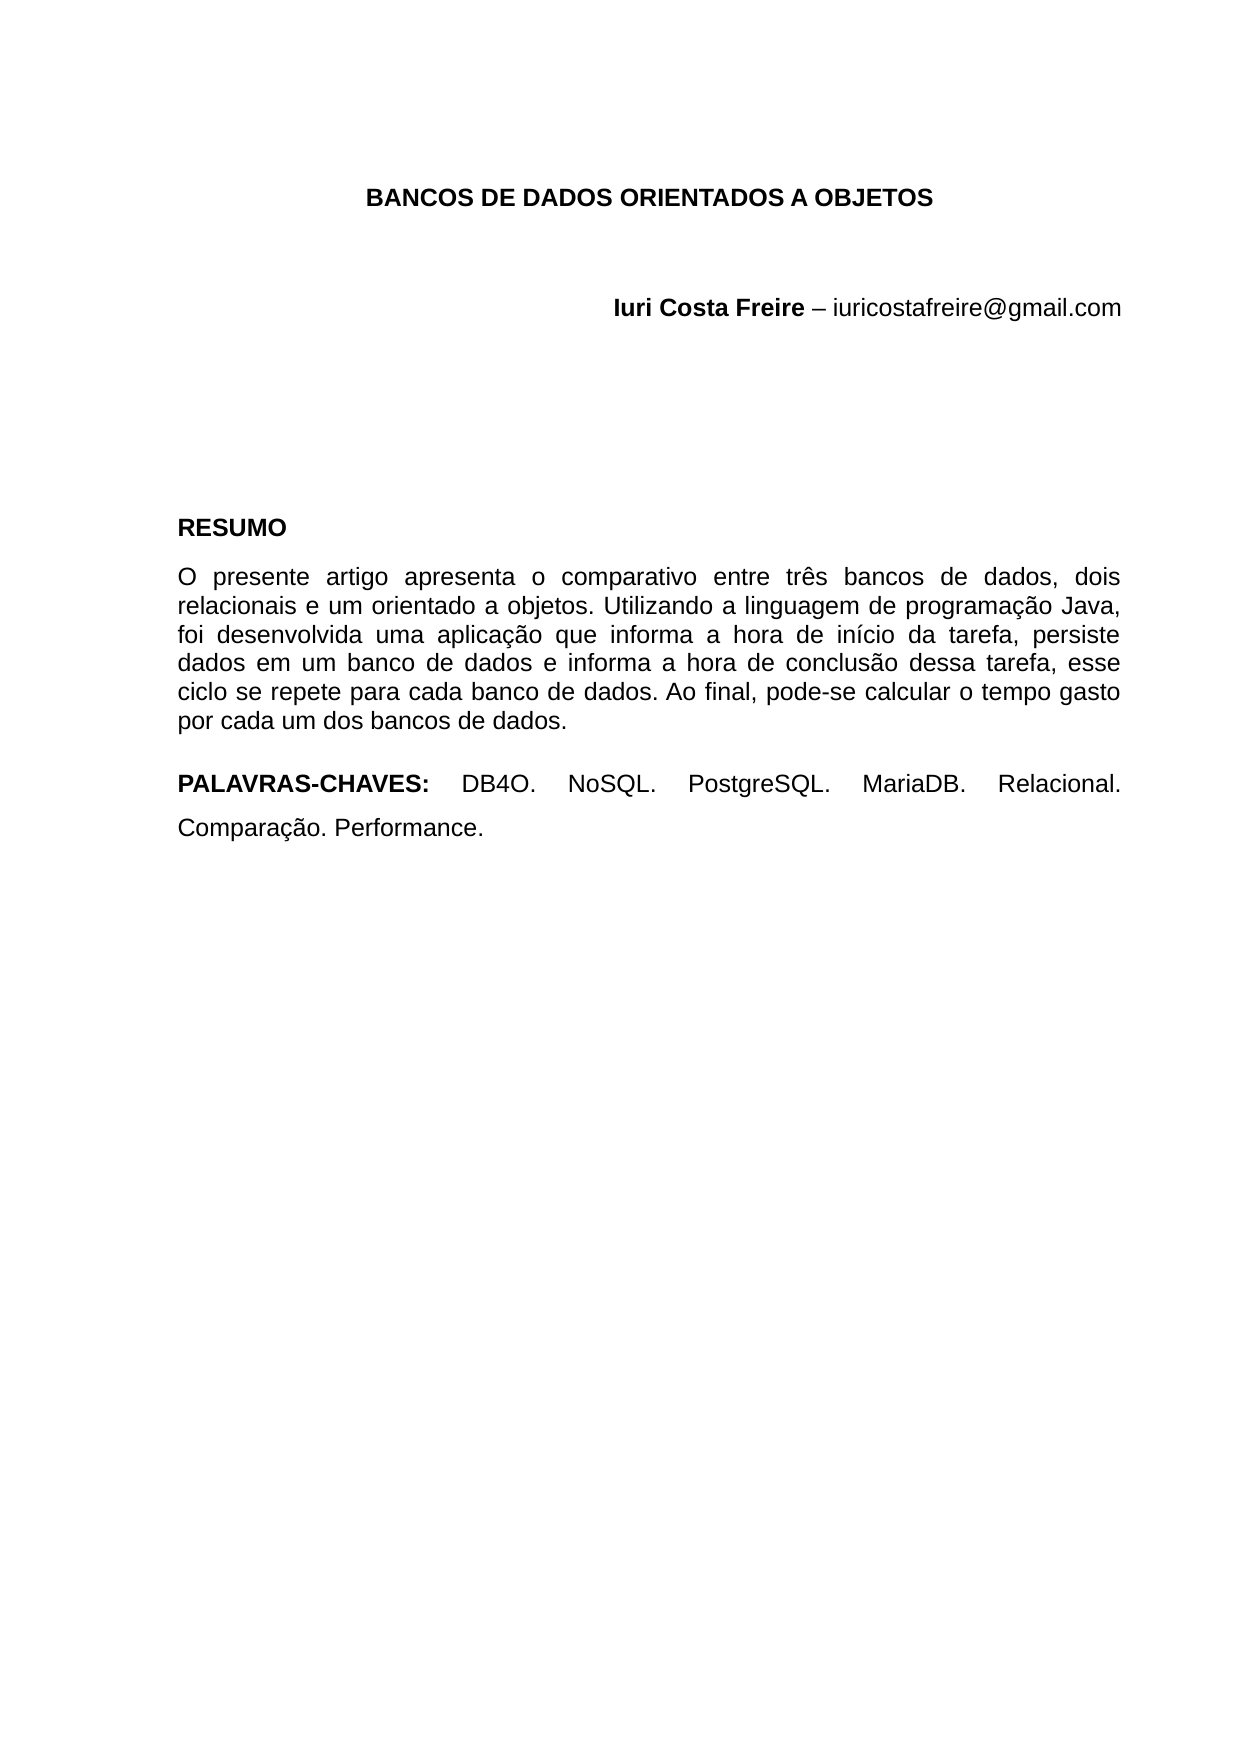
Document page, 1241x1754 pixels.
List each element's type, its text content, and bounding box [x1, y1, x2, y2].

text O presente artigo apresenta o comparativo entre três bancos de dados, dois relacionais e um orientado a objetos. Utilizando a linguagem de programação Java, foi desenvolvida uma aplicação que informa a hora de início da tarefa, persiste dados em um banco de dados e informa a hora de conclusão dessa tarefa, esse ciclo se repete para cada banco de dados. Ao final, pode-se calcular o tempo gasto por cada um dos bancos de dados. [177, 562, 1122, 735]
text PALAVRAS-CHAVES: DB4O. NoSQL. PostgreSQL. MariaDB. Relacional. Comparação. Performance. [177, 769, 1122, 841]
text Iuri Costa Freire – iuricostafreire@gmail.com [177, 293, 1122, 322]
text BANCOS DE DADOS ORIENTADOS A OBJETOS [177, 183, 1122, 212]
text RESUMO [177, 513, 1122, 542]
